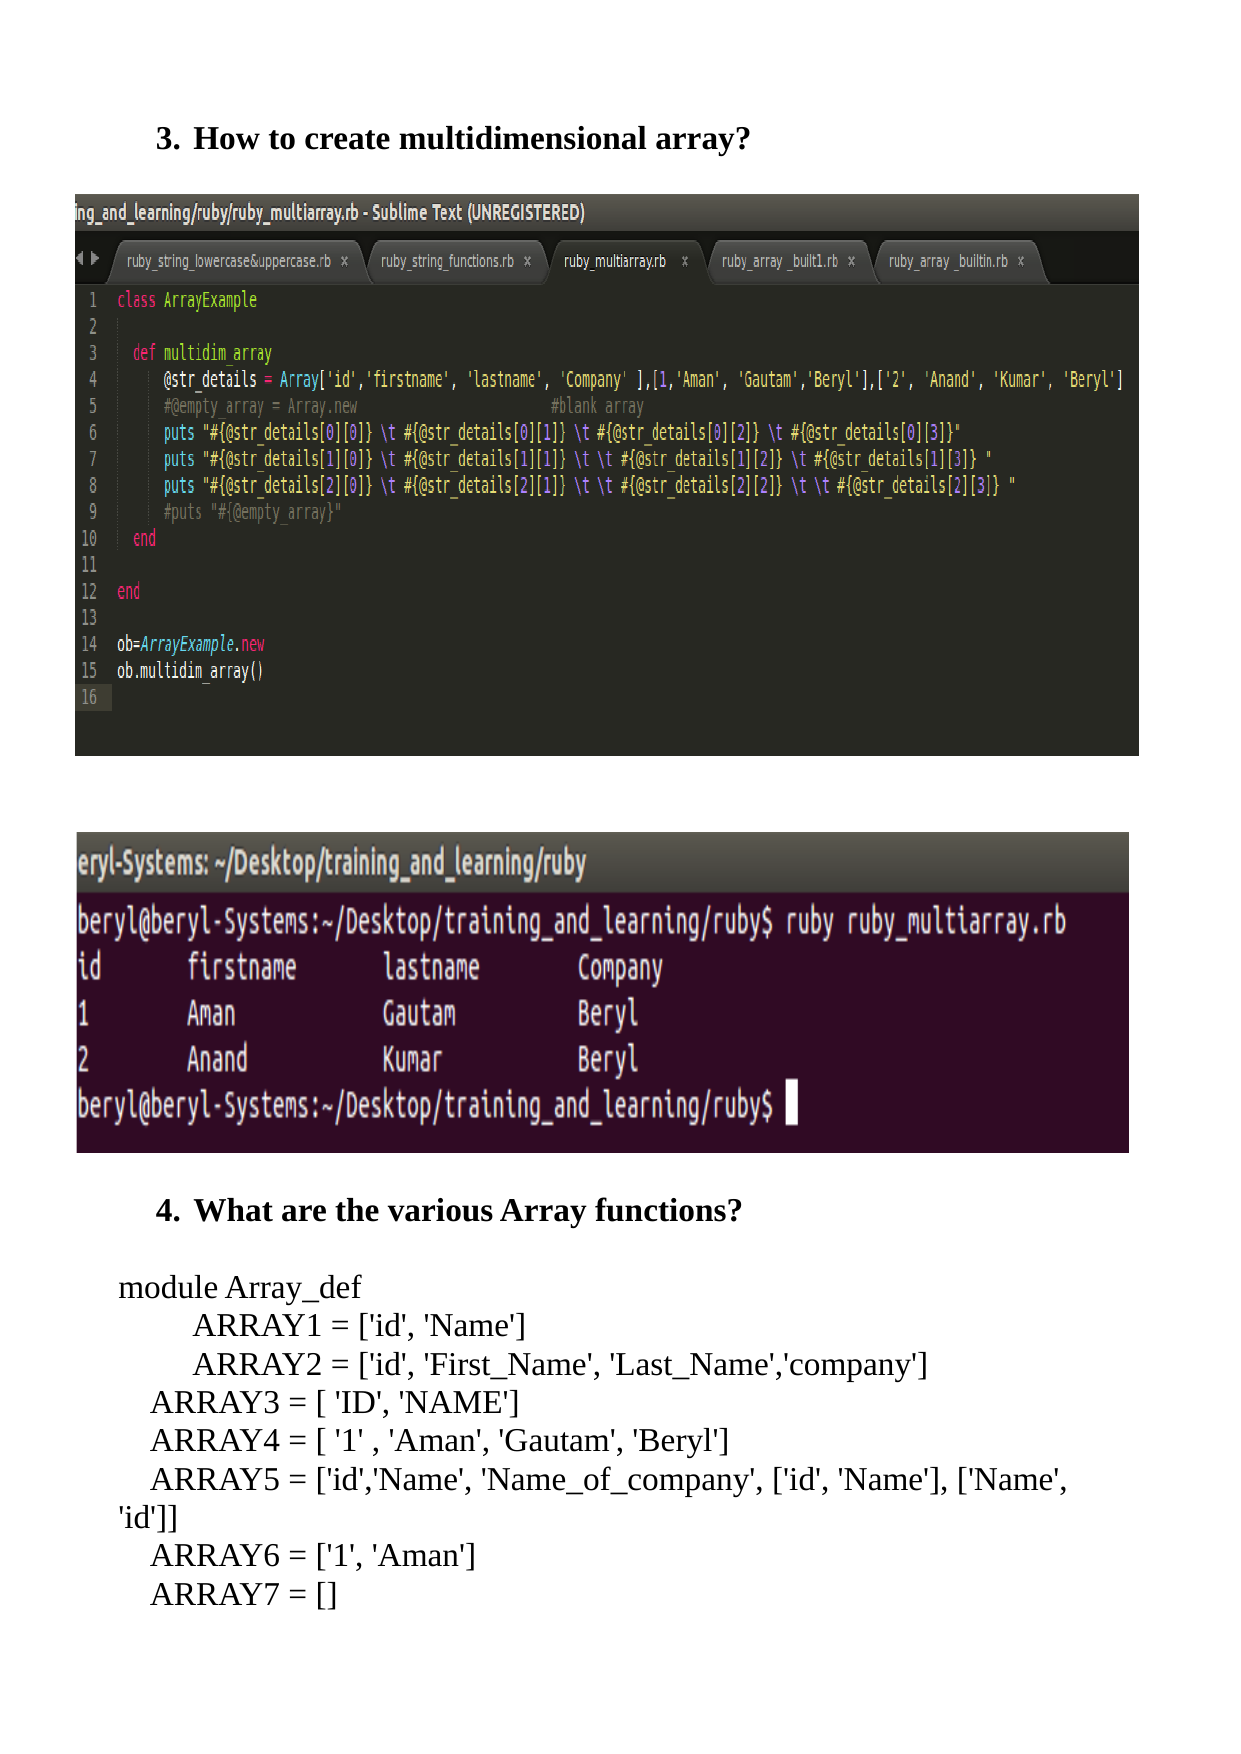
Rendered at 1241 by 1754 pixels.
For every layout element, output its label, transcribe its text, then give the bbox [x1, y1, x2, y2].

text ARRAY6 = ['1', 'Aman'] [118, 1535, 1122, 1574]
list What are the various Array functions? [156, 1190, 1122, 1229]
list How to create multidimensional array? [156, 118, 1122, 156]
text ARRAY1 = ['id', 'Name'] [118, 1305, 1122, 1344]
text ARRAY5 = ['id','Name', 'Name_of_company', ['id', 'Name'], ['Name', 'id']] [118, 1459, 1122, 1535]
text ARRAY4 = [ '1' , 'Aman', 'Gautam', 'Beryl'] [118, 1420, 1122, 1459]
text module Array_def [118, 1267, 1122, 1305]
text ARRAY3 = [ 'ID', 'NAME'] [118, 1382, 1122, 1420]
text ARRAY7 = [] [118, 1574, 1122, 1612]
text ARRAY2 = ['id', 'First_Name', 'Last_Name','company'] [118, 1344, 1122, 1382]
